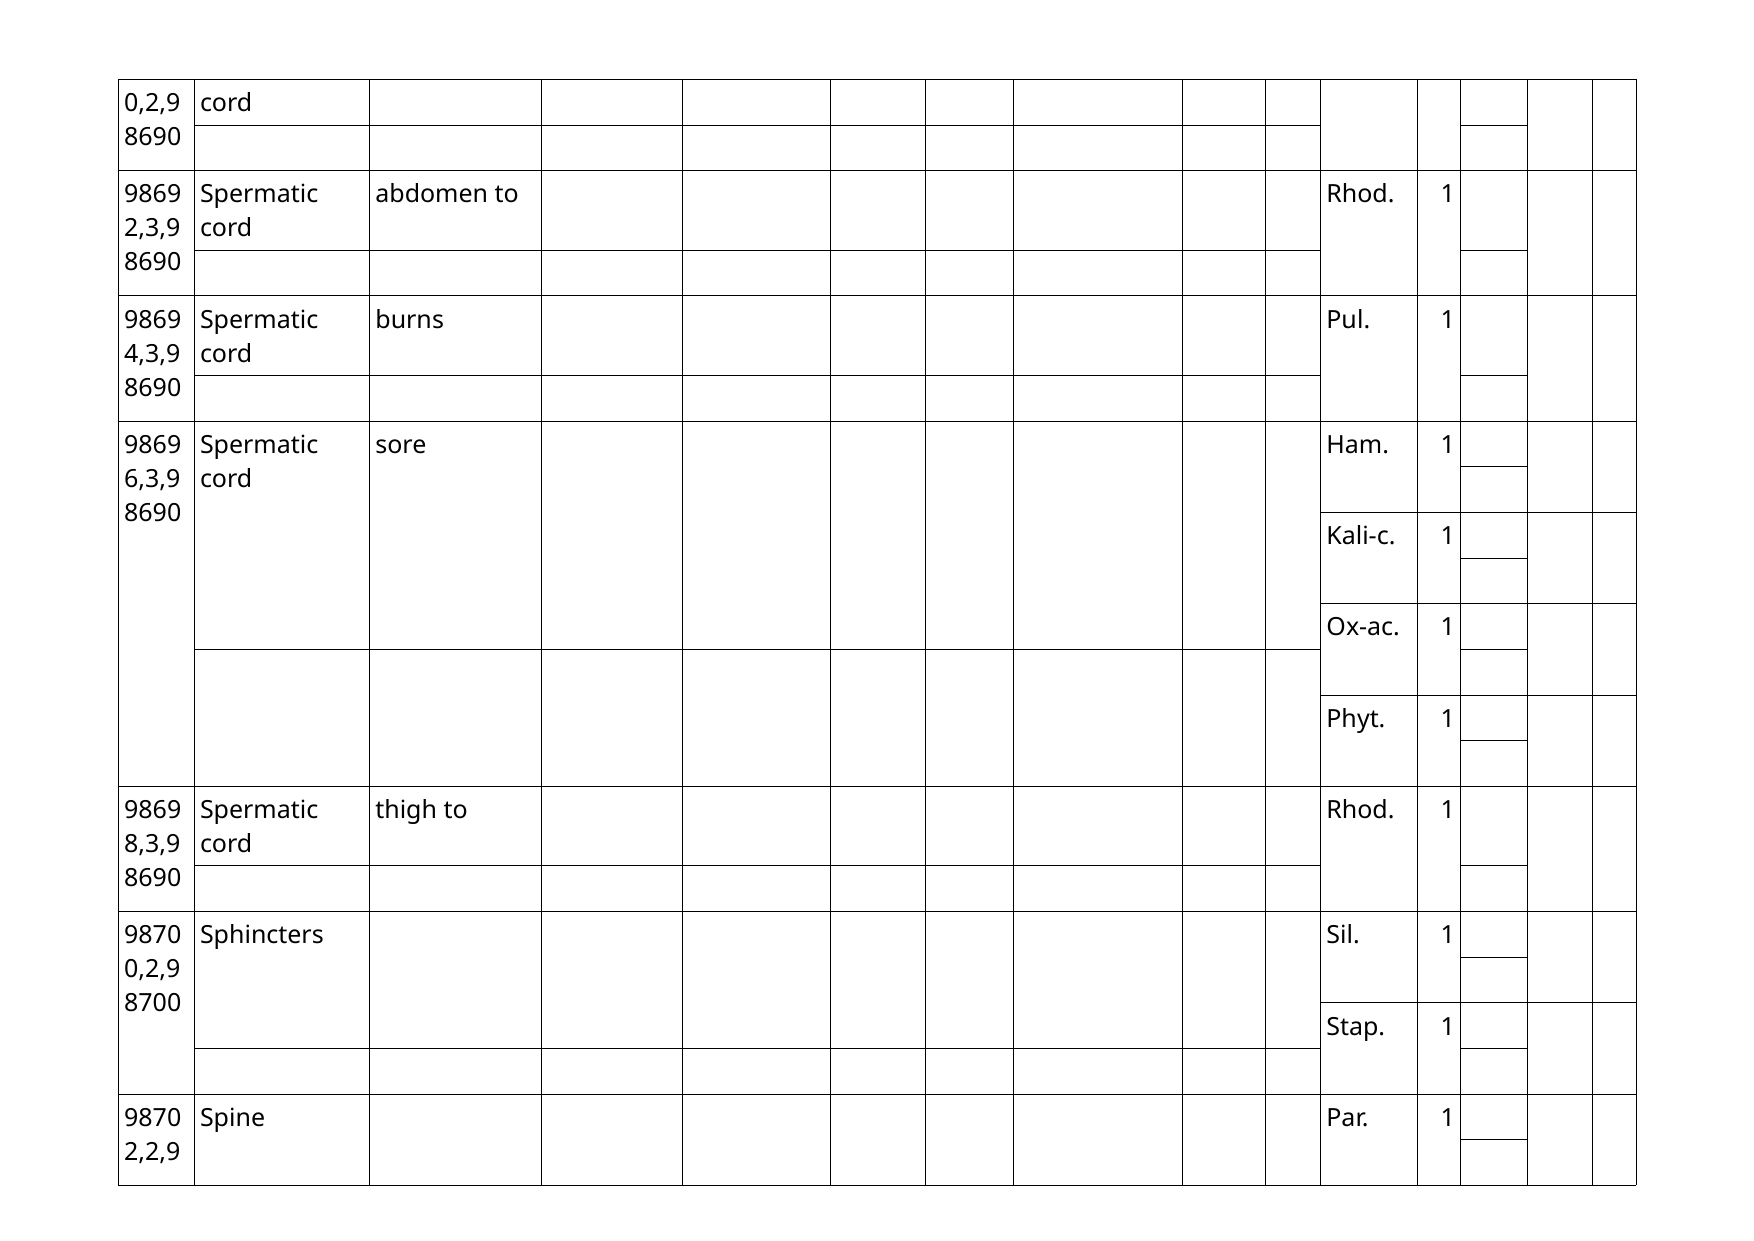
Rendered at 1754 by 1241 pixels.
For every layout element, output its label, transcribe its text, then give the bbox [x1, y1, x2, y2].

table_cell [1266, 126, 1320, 170]
table_cell [1014, 171, 1182, 250]
table_cell [1014, 787, 1182, 865]
table_cell [1461, 559, 1527, 603]
table_cell [542, 126, 682, 170]
table_cell [1014, 126, 1182, 170]
table_cell [926, 376, 1013, 421]
table_cell 98702,2,9 [119, 1095, 194, 1185]
table_cell [831, 650, 925, 786]
table_cell [831, 171, 925, 250]
table_cell abdomen to [370, 171, 541, 250]
table_cell [1528, 171, 1592, 295]
table_cell [1183, 1095, 1265, 1185]
table_cell [195, 1049, 369, 1093]
table_cell [831, 1095, 925, 1185]
table_cell [1461, 171, 1527, 250]
table_cell 1 [1418, 296, 1460, 421]
table_cell [370, 251, 541, 295]
table_cell [683, 171, 830, 250]
table_cell Spermatic cord [195, 296, 369, 375]
table_cell [370, 1095, 541, 1185]
table_cell [370, 912, 541, 1048]
table_cell 1 [1418, 1003, 1460, 1093]
table_cell 1 [1418, 513, 1460, 603]
table_cell 98696,3,98690 [119, 422, 194, 786]
table_cell [1014, 422, 1182, 649]
table_cell [1014, 650, 1182, 786]
table_cell Rhod. [1321, 787, 1417, 911]
table_cell [1528, 912, 1592, 1002]
table_cell [1528, 513, 1592, 603]
table_cell sore [370, 422, 541, 649]
table_cell [1183, 422, 1265, 649]
table_cell [195, 650, 369, 786]
table_cell [542, 912, 682, 1048]
table_cell [683, 126, 830, 170]
table_cell [370, 376, 541, 421]
table_cell [542, 376, 682, 421]
table_cell [683, 787, 830, 865]
table_cell [1183, 866, 1265, 911]
table_cell [926, 912, 1013, 1048]
table_cell [1528, 422, 1592, 512]
table_cell [1183, 376, 1265, 421]
table_cell [542, 80, 682, 124]
table_cell 1 [1418, 696, 1460, 786]
table_cell [926, 1095, 1013, 1185]
table_cell [1266, 1095, 1320, 1185]
table_cell [1528, 787, 1592, 911]
table_cell [1461, 80, 1527, 124]
table_cell [542, 171, 682, 250]
table_cell 1 [1418, 912, 1460, 1002]
table_cell [370, 126, 541, 170]
table_cell [1593, 787, 1636, 911]
table_cell [1461, 251, 1527, 295]
table_cell [1461, 422, 1527, 466]
table_cell [683, 80, 830, 124]
table_cell [1461, 866, 1527, 911]
table_cell [1183, 650, 1265, 786]
table_cell 1 [1418, 422, 1460, 512]
table_cell burns [370, 296, 541, 375]
table_cell [926, 787, 1013, 865]
table_cell [683, 296, 830, 375]
table_cell [1461, 741, 1527, 786]
table_cell [1321, 80, 1417, 170]
table_cell Spine [195, 1095, 369, 1185]
table_cell cord [195, 80, 369, 124]
table_cell Ham. [1321, 422, 1417, 512]
table_cell [542, 650, 682, 786]
table_cell [831, 251, 925, 295]
table_cell [926, 296, 1013, 375]
table_cell [1461, 513, 1527, 558]
table_cell [1183, 171, 1265, 250]
table_cell [1461, 912, 1527, 957]
table_cell [831, 376, 925, 421]
table_cell [542, 866, 682, 911]
table_cell [1528, 1003, 1592, 1093]
table_cell [683, 866, 830, 911]
table_cell 0,2,98690 [119, 80, 194, 170]
table_cell [1183, 296, 1265, 375]
table_cell Kali-c. [1321, 513, 1417, 603]
table_cell [542, 1095, 682, 1185]
table_cell [1461, 1003, 1527, 1048]
table_cell 98692,3,98690 [119, 171, 194, 295]
table_cell [370, 866, 541, 911]
table_cell [831, 296, 925, 375]
table_cell [1528, 696, 1592, 786]
table_cell [1014, 80, 1182, 124]
table_cell [1461, 126, 1527, 170]
table_cell [1266, 912, 1320, 1048]
table_cell Spermatic cord [195, 787, 369, 865]
table_cell [831, 787, 925, 865]
table_cell [1266, 80, 1320, 124]
table_cell [1593, 422, 1636, 512]
table_cell thigh to [370, 787, 541, 865]
table_cell [1593, 80, 1636, 170]
table_cell [831, 912, 925, 1048]
table_cell [1014, 251, 1182, 295]
table_cell [1461, 650, 1527, 694]
table_cell [1593, 1003, 1636, 1093]
table_cell 1 [1418, 604, 1460, 694]
table_cell 98700,2,98700 [119, 912, 194, 1093]
table_cell [1183, 126, 1265, 170]
table_cell [1183, 1049, 1265, 1093]
table_cell [831, 1049, 925, 1093]
table_cell [370, 1049, 541, 1093]
table_cell 1 [1418, 787, 1460, 911]
table_cell Par. [1321, 1095, 1417, 1185]
table_cell [1528, 80, 1592, 170]
table_cell [370, 80, 541, 124]
table_cell [542, 1049, 682, 1093]
table_cell [1266, 787, 1320, 865]
table_cell [1183, 912, 1265, 1048]
table_cell [683, 422, 830, 649]
table_cell [926, 866, 1013, 911]
table_cell Stap. [1321, 1003, 1417, 1093]
table_cell [1461, 296, 1527, 375]
table_cell [926, 126, 1013, 170]
table_cell [1266, 376, 1320, 421]
table_cell Rhod. [1321, 171, 1417, 295]
table_cell Phyt. [1321, 696, 1417, 786]
table_cell [1461, 787, 1527, 865]
table_cell [1014, 912, 1182, 1048]
table_cell [1183, 787, 1265, 865]
table_cell [195, 251, 369, 295]
table_cell [1461, 958, 1527, 1002]
table_cell [1266, 866, 1320, 911]
table_cell [1528, 604, 1592, 694]
table_cell [1014, 1049, 1182, 1093]
table_cell Sil. [1321, 912, 1417, 1002]
table_cell 1 [1418, 1095, 1460, 1185]
table_cell [1266, 251, 1320, 295]
table_cell [1593, 296, 1636, 421]
table_cell [1014, 1095, 1182, 1185]
table_cell [926, 171, 1013, 250]
table_cell [683, 376, 830, 421]
table_cell [1014, 296, 1182, 375]
table_cell [1461, 604, 1527, 649]
table_cell Spermatic cord [195, 171, 369, 250]
table_cell [831, 422, 925, 649]
table_cell [195, 376, 369, 421]
table_cell [1266, 422, 1320, 649]
table_cell [926, 251, 1013, 295]
table_cell 98694,3,98690 [119, 296, 194, 421]
table_cell [1528, 1095, 1592, 1185]
table_cell [370, 650, 541, 786]
table_cell Sphincters [195, 912, 369, 1048]
table_cell [683, 251, 830, 295]
table_cell [683, 650, 830, 786]
table_cell [1593, 171, 1636, 295]
table_cell [1461, 467, 1527, 512]
table_cell [926, 80, 1013, 124]
table_cell [1183, 251, 1265, 295]
table_cell [542, 787, 682, 865]
table_cell [1266, 171, 1320, 250]
table_cell [683, 1049, 830, 1093]
table_cell 1 [1418, 171, 1460, 295]
table_cell [831, 126, 925, 170]
table_cell [683, 912, 830, 1048]
table_cell [831, 80, 925, 124]
table_cell [542, 422, 682, 649]
table_cell 98698,3,98690 [119, 787, 194, 911]
table_cell [926, 422, 1013, 649]
table_cell [1593, 1095, 1636, 1185]
table_cell [195, 866, 369, 911]
table_cell [1418, 80, 1460, 170]
table_cell [683, 1095, 830, 1185]
table_cell [1266, 296, 1320, 375]
table_cell [1593, 604, 1636, 694]
table_cell [1461, 1049, 1527, 1093]
table_cell [1014, 866, 1182, 911]
table_cell [926, 650, 1013, 786]
table_cell [542, 296, 682, 375]
table_cell [1528, 296, 1592, 421]
table_cell [1593, 513, 1636, 603]
table_cell [1266, 650, 1320, 786]
table_cell [1593, 912, 1636, 1002]
table_cell [1461, 1095, 1527, 1139]
table_cell [1461, 1140, 1527, 1185]
table_cell [1461, 376, 1527, 421]
table_cell Ox-ac. [1321, 604, 1417, 694]
table_cell [542, 251, 682, 295]
table_cell Spermatic cord [195, 422, 369, 649]
table_cell [1593, 696, 1636, 786]
table_cell [926, 1049, 1013, 1093]
table_cell [831, 866, 925, 911]
table_cell [1461, 696, 1527, 740]
table_cell [1266, 1049, 1320, 1093]
table_cell [1014, 376, 1182, 421]
table_cell Pul. [1321, 296, 1417, 421]
table_cell [195, 126, 369, 170]
table_cell [1183, 80, 1265, 124]
